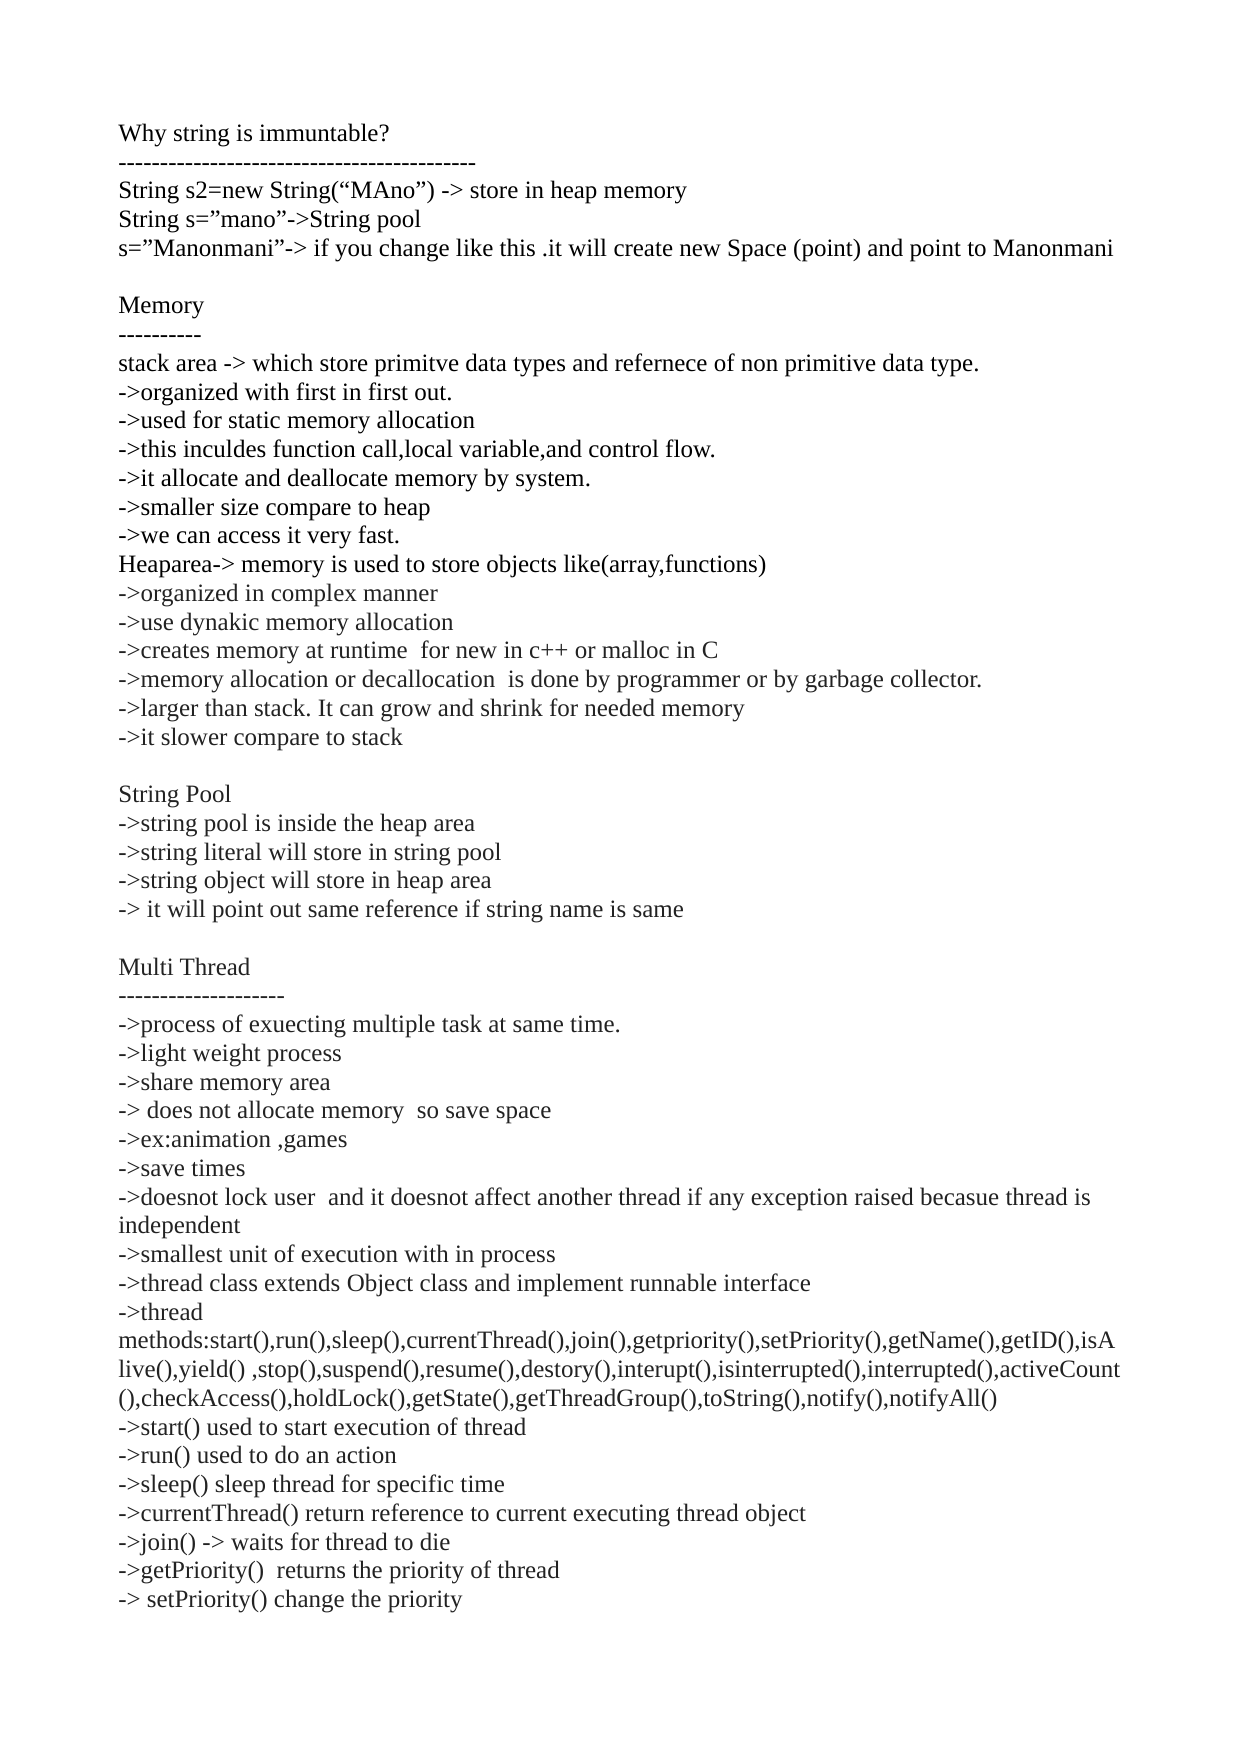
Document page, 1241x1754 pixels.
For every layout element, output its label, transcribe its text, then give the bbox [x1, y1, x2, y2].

text ------------------------------------------- [118, 147, 1122, 176]
text -> it will point out same reference if string name is same [118, 894, 1122, 923]
text String s=”mano”->String pool [118, 204, 1122, 233]
text ->string pool is inside the heap area [118, 808, 1122, 837]
text ->string literal will store in string pool [118, 837, 1122, 866]
text ->smaller size compare to heap [118, 492, 1122, 521]
text ->save times [118, 1153, 1122, 1182]
text Heaparea-> memory is used to store objects like(array,functions) [118, 549, 1122, 578]
text ->smallest unit of execution with in process [118, 1239, 1122, 1268]
text ->light weight process [118, 1038, 1122, 1067]
text -> does not allocate memory so save space [118, 1096, 1122, 1124]
text String s2=new String(“MAno”) -> store in heap memory [118, 176, 1122, 204]
text ---------- [118, 319, 1122, 348]
text ->used for static memory allocation [118, 406, 1122, 434]
text ->getPriority() returns the priority of thread [118, 1556, 1122, 1584]
text Multi Thread [118, 952, 1122, 981]
text ->organized with first in first out. [118, 377, 1122, 406]
text Why string is immuntable? [118, 118, 1122, 147]
text ->ex:animation ,games [118, 1124, 1122, 1153]
text -> setPriority() change the priority [118, 1584, 1122, 1613]
text ->larger than stack. It can grow and shrink for needed memory [118, 693, 1122, 722]
text ->run() used to do an action [118, 1441, 1122, 1469]
text ->it slower compare to stack [118, 722, 1122, 751]
text ->thread class extends Object class and implement runnable interface [118, 1268, 1122, 1297]
text ->thread methods:start(),run(),sleep(),currentThread(),join(),getpriority(),setPriority(),getName(),getID(),isAlive(),yield() ,stop(),suspend(),resume(),destory(),interupt(),isinterrupted(),interrupted(),activeCount(),checkAccess(),holdLock(),getState(),getThreadGroup(),toString(),notify(),notifyAll() [118, 1297, 1122, 1412]
text ->process of exuecting multiple task at same time. [118, 1009, 1122, 1038]
text ->we can access it very fast. [118, 521, 1122, 549]
text ->currentThread() return reference to current executing thread object [118, 1498, 1122, 1527]
text Memory [118, 291, 1122, 319]
text ->organized in complex manner [118, 578, 1122, 607]
text ->doesnot lock user and it doesnot affect another thread if any exception raised becasue thread is independent [118, 1182, 1122, 1239]
text -------------------- [118, 981, 1122, 1009]
text ->this inculdes function call,local variable,and control flow. [118, 434, 1122, 463]
text ->memory allocation or decallocation is done by programmer or by garbage collector. [118, 664, 1122, 693]
text ->join() -> waits for thread to die [118, 1527, 1122, 1556]
text ->share memory area [118, 1067, 1122, 1096]
text stack area -> which store primitve data types and refernece of non primitive data type. [118, 348, 1122, 377]
text ->creates memory at runtime for new in c++ or malloc in C [118, 636, 1122, 664]
text ->use dynakic memory allocation [118, 607, 1122, 636]
text ->start() used to start execution of thread [118, 1412, 1122, 1441]
text ->sleep() sleep thread for specific time [118, 1469, 1122, 1498]
text ->it allocate and deallocate memory by system. [118, 463, 1122, 492]
text ->string object will store in heap area [118, 866, 1122, 894]
text String Pool [118, 779, 1122, 808]
text s=”Manonmani”-> if you change like this .it will create new Space (point) and point to Manonmani [118, 233, 1122, 262]
